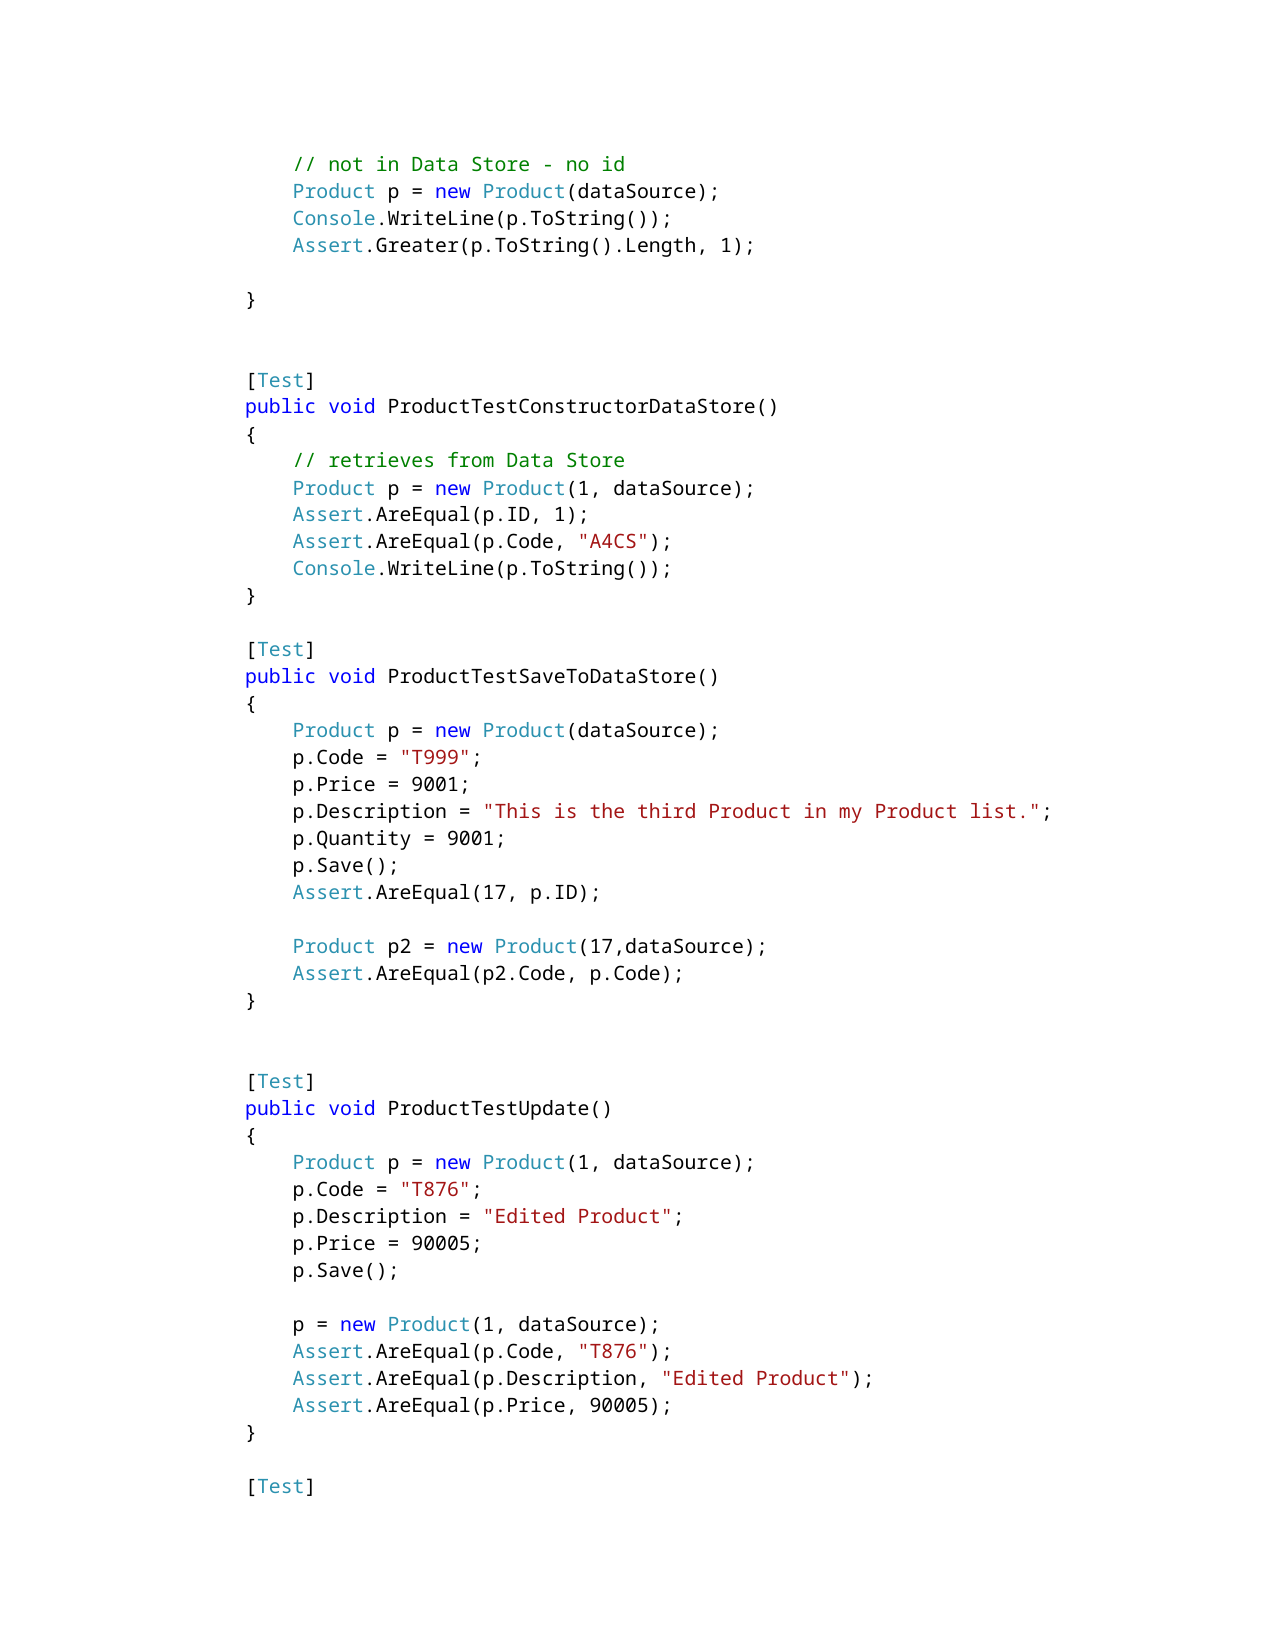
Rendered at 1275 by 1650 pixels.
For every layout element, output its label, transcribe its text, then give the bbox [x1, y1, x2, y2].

text Console.WriteLine(p.ToString()); [150, 204, 1125, 231]
text p.Description = "Edited Product"; [150, 1202, 1125, 1229]
text } [150, 582, 1125, 609]
text { [150, 689, 1125, 717]
text p.Save(); [150, 1256, 1125, 1283]
text p.Price = 9001; [150, 771, 1125, 797]
text Product p = new Product(dataSource); [150, 717, 1125, 743]
text Console.WriteLine(p.ToString()); [150, 555, 1125, 582]
text Product p = new Product(1, dataSource); [150, 474, 1125, 501]
text { [150, 1121, 1125, 1148]
text Assert.AreEqual(17, p.ID); [150, 878, 1125, 905]
text p = new Product(1, dataSource); [150, 1310, 1125, 1337]
text Product p2 = new Product(17,dataSource); [150, 932, 1125, 959]
text } [150, 986, 1125, 1013]
text p.Price = 90005; [150, 1229, 1125, 1256]
text Product p = new Product(dataSource); [150, 177, 1125, 204]
text Assert.AreEqual(p.ID, 1); [150, 501, 1125, 528]
text [Test] [150, 1472, 1125, 1499]
text // retrieves from Data Store [150, 447, 1125, 474]
text p.Code = "T876"; [150, 1175, 1125, 1202]
text public void ProductTestUpdate() [150, 1094, 1125, 1121]
text } [150, 285, 1125, 312]
text Assert.AreEqual(p.Description, "Edited Product"); [150, 1364, 1125, 1391]
text p.Save(); [150, 851, 1125, 878]
text public void ProductTestConstructorDataStore() [150, 393, 1125, 420]
text { [150, 420, 1125, 447]
text Assert.AreEqual(p2.Code, p.Code); [150, 959, 1125, 986]
text [Test] [150, 366, 1125, 393]
text Assert.AreEqual(p.Code, "T876"); [150, 1337, 1125, 1364]
text Assert.Greater(p.ToString().Length, 1); [150, 231, 1125, 258]
text } [150, 1418, 1125, 1445]
text public void ProductTestSaveToDataStore() [150, 663, 1125, 689]
text [Test] [150, 636, 1125, 663]
text p.Quantity = 9001; [150, 824, 1125, 851]
text Product p = new Product(1, dataSource); [150, 1148, 1125, 1175]
text Assert.AreEqual(p.Code, "A4CS"); [150, 528, 1125, 555]
text Assert.AreEqual(p.Price, 90005); [150, 1391, 1125, 1418]
text [Test] [150, 1067, 1125, 1094]
text p.Code = "T999"; [150, 743, 1125, 771]
text // not in Data Store - no id [150, 150, 1125, 177]
text p.Description = "This is the third Product in my Product list."; [150, 797, 1125, 824]
